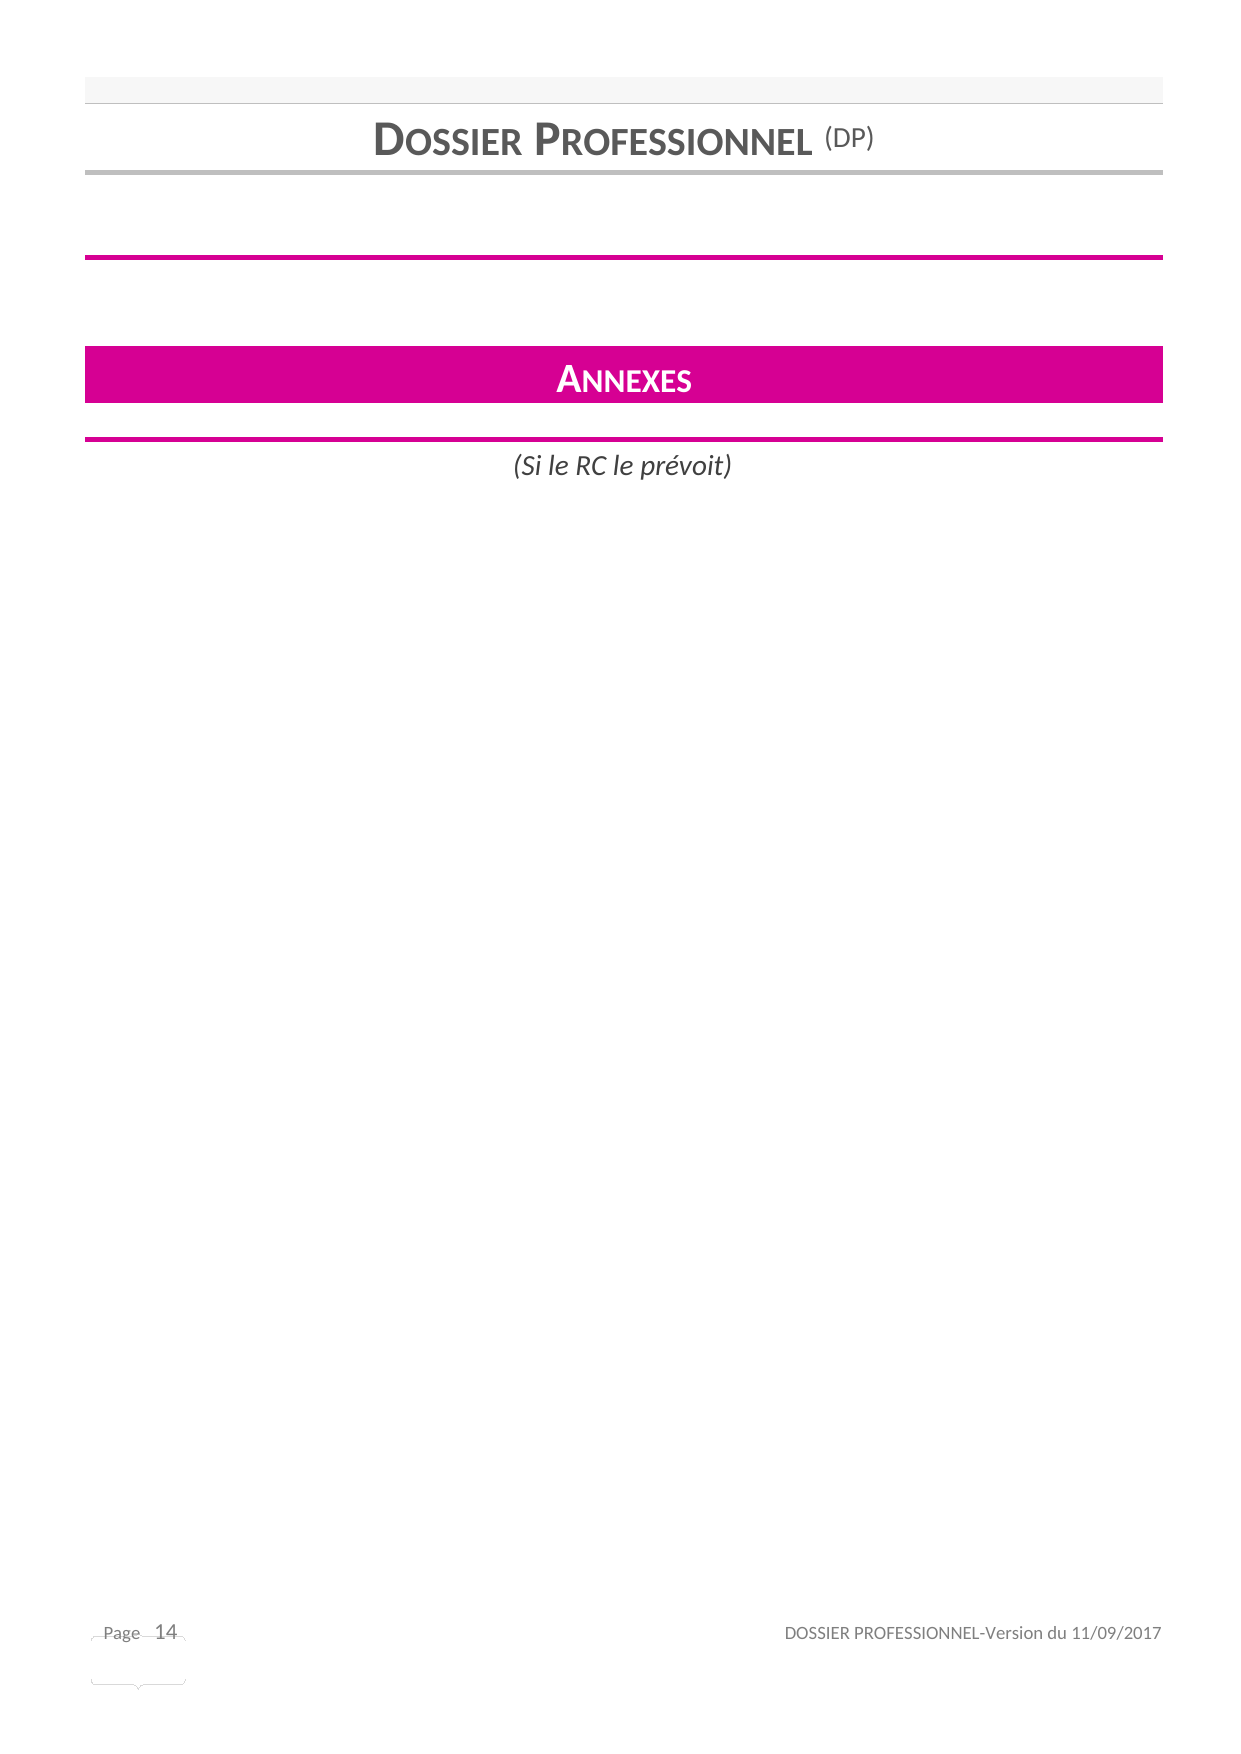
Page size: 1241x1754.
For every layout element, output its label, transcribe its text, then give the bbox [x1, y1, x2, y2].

table_header Annexes [85, 346, 1163, 403]
table_cell (Si le RC le prévoit) [85, 442, 1163, 519]
table_cell [85, 403, 1163, 437]
